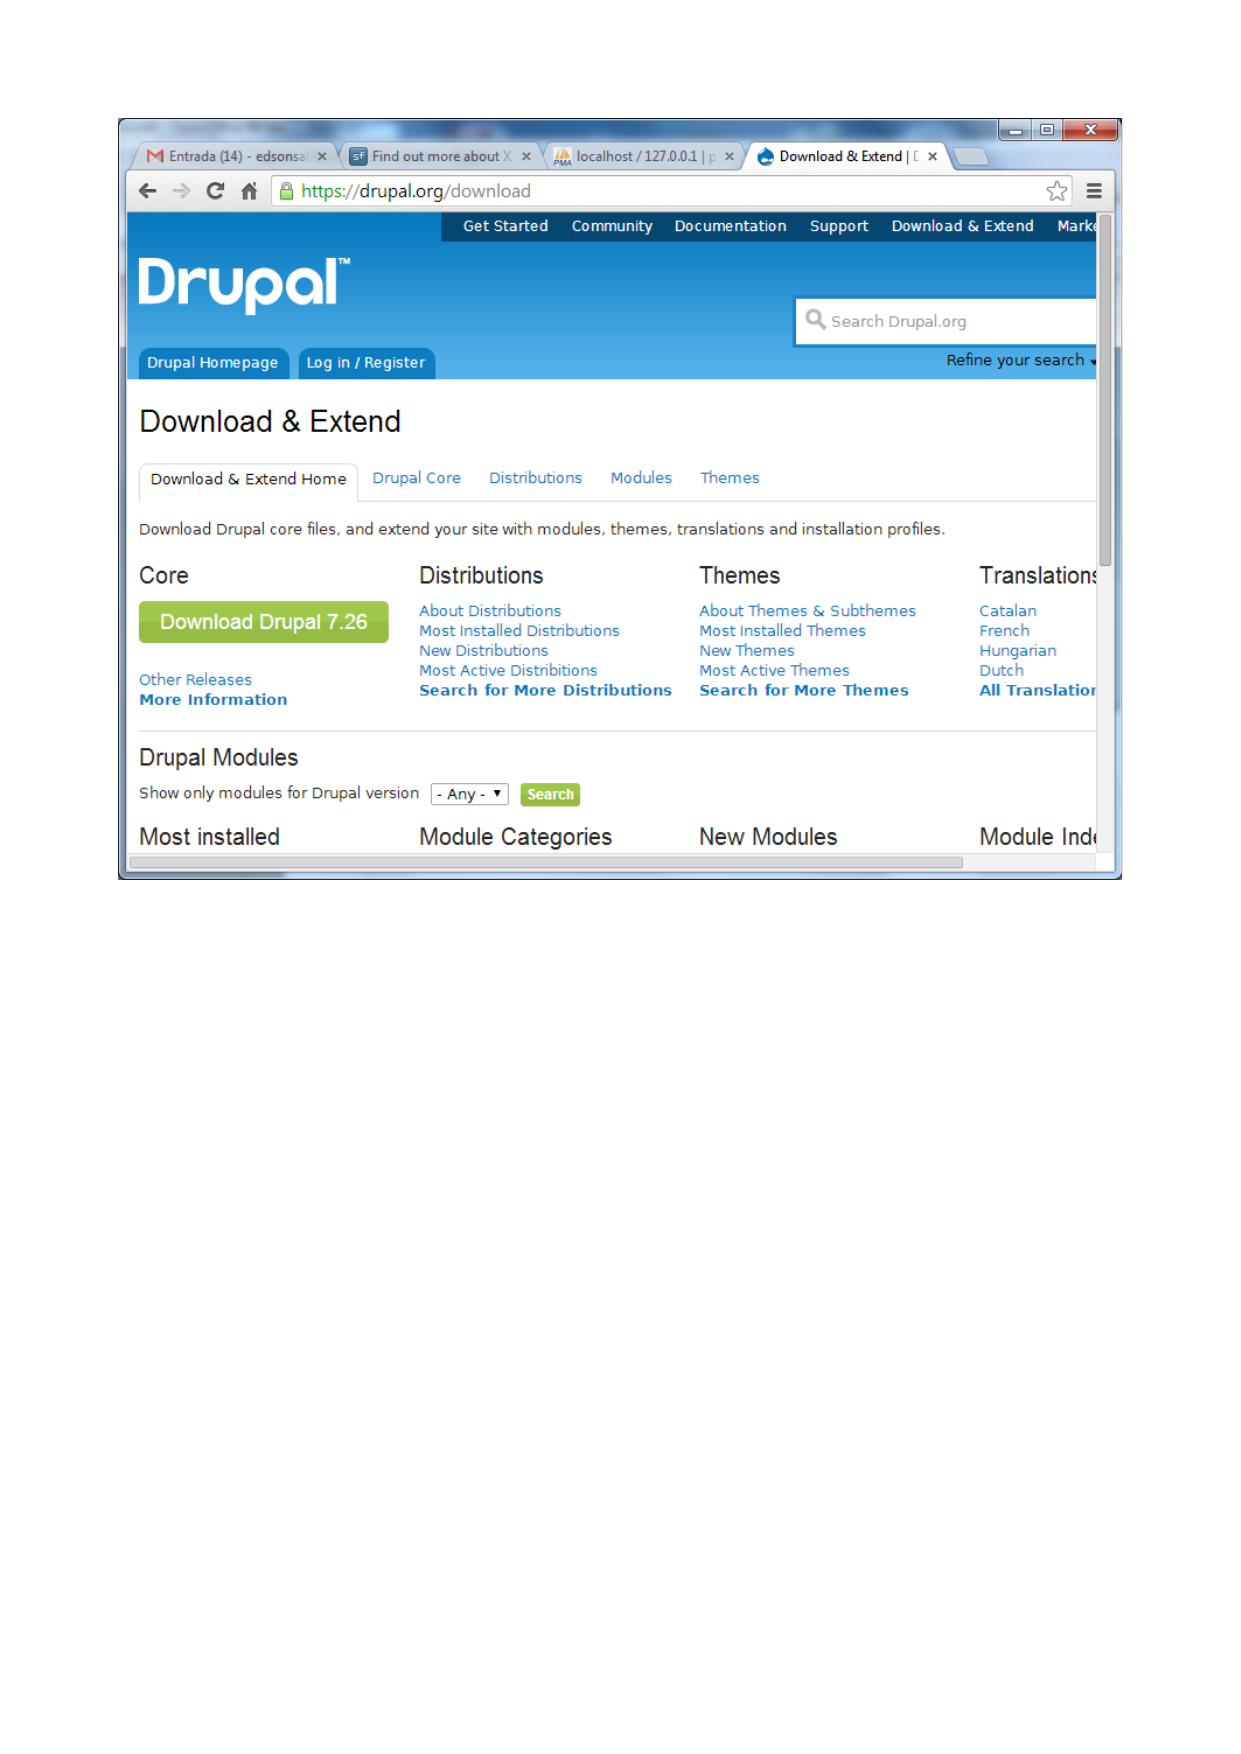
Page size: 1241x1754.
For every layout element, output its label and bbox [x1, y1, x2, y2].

picture [118, 118, 1123, 880]
